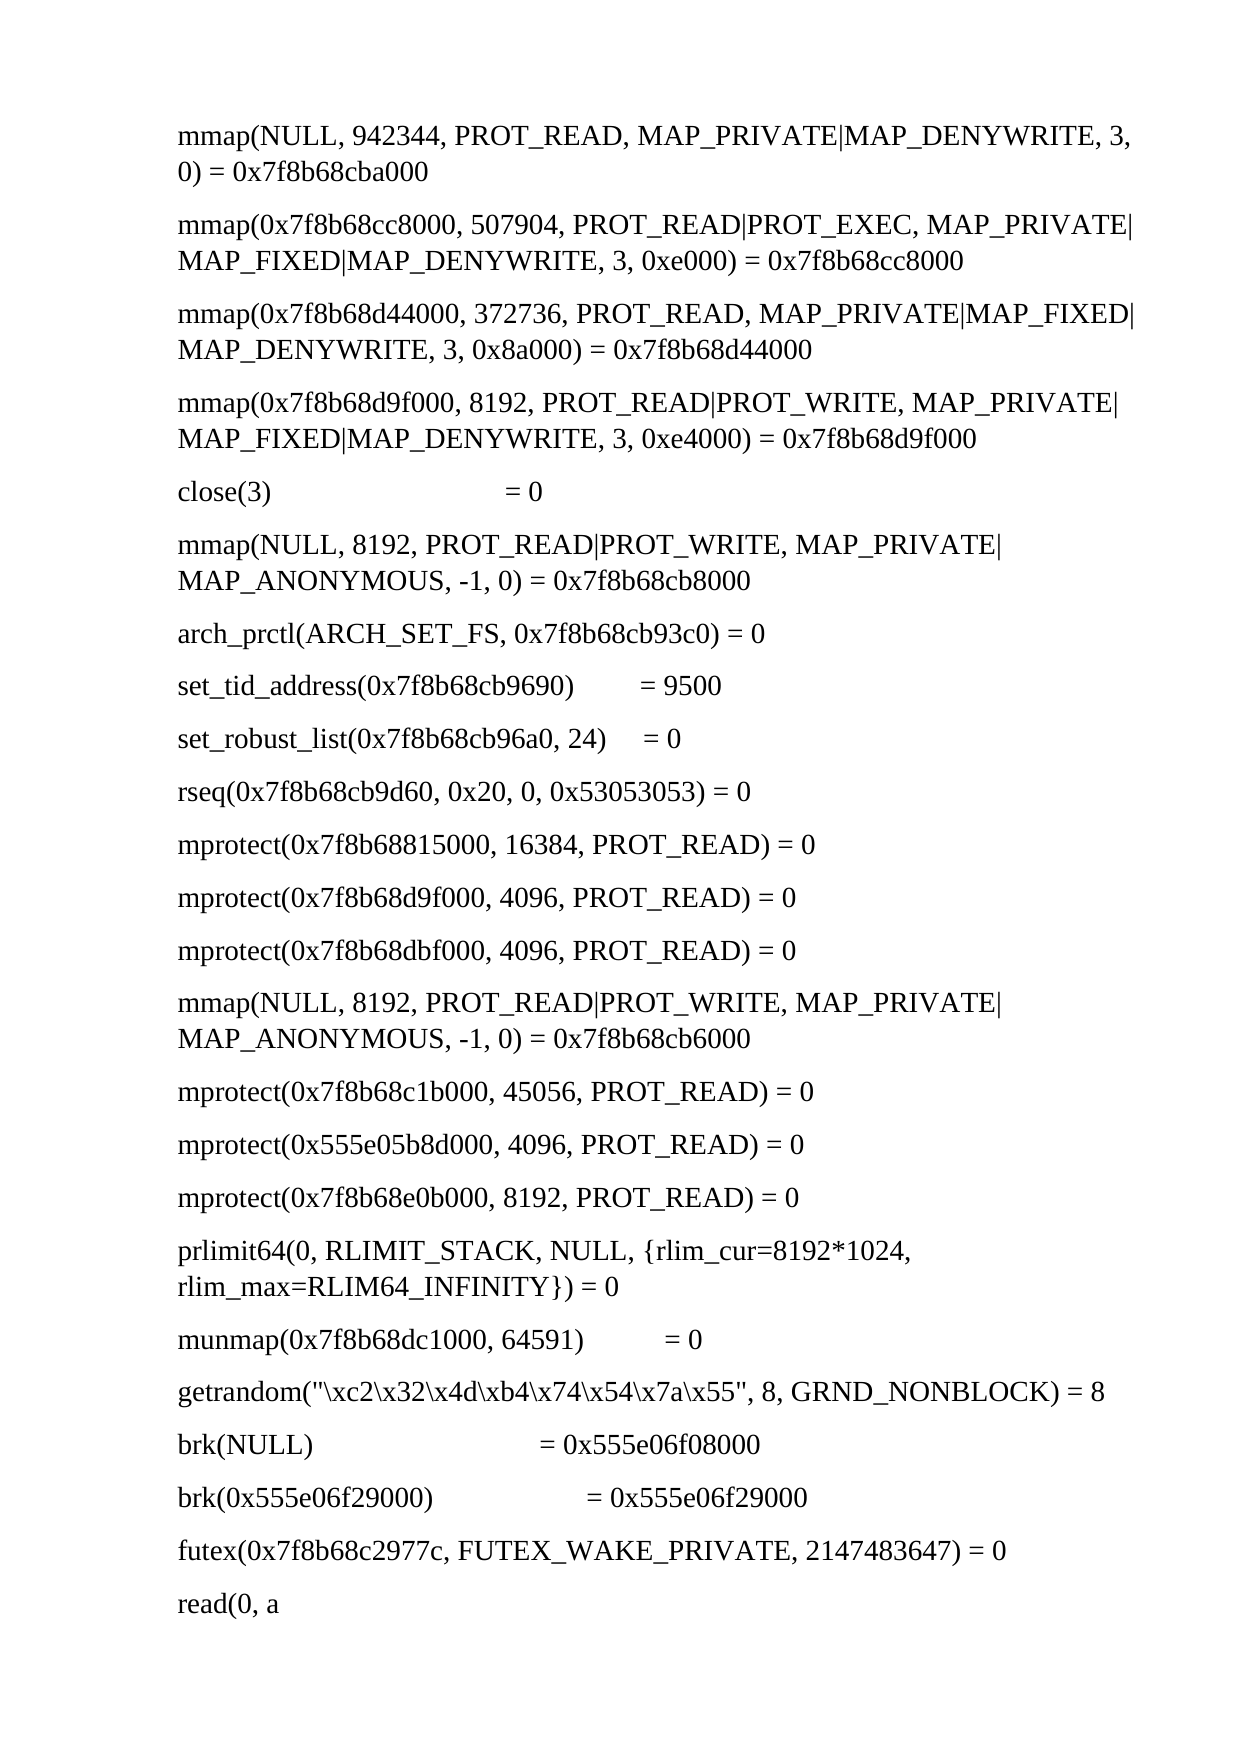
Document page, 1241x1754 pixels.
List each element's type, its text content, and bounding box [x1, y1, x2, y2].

text mmap(NULL, 8192, PROT_READ|PROT_WRITE, MAP_PRIVATE|MAP_ANONYMOUS, -1, 0) = 0x7f8b68cb6000 [177, 985, 1152, 1055]
text brk(0x555e06f29000) = 0x555e06f29000 [177, 1480, 1152, 1514]
text mprotect(0x7f8b68d9f000, 4096, PROT_READ) = 0 [177, 880, 1152, 913]
text brk(NULL) = 0x555e06f08000 [177, 1427, 1152, 1461]
text arch_prctl(ARCH_SET_FS, 0x7f8b68cb93c0) = 0 [177, 616, 1152, 649]
text getrandom("\xc2\x32\x4d\xb4\x74\x54\x7a\x55", 8, GRND_NONBLOCK) = 8 [177, 1374, 1152, 1408]
text read(0, a [177, 1586, 1152, 1619]
text close(3) = 0 [177, 474, 1152, 507]
text set_robust_list(0x7f8b68cb96a0, 24) = 0 [177, 721, 1152, 755]
text mmap(0x7f8b68d9f000, 8192, PROT_READ|PROT_WRITE, MAP_PRIVATE|MAP_FIXED|MAP_DENYWRITE, 3, 0xe4000) = 0x7f8b68d9f000 [177, 385, 1152, 455]
text mprotect(0x555e05b8d000, 4096, PROT_READ) = 0 [177, 1127, 1152, 1161]
text prlimit64(0, RLIMIT_STACK, NULL, {rlim_cur=8192*1024, rlim_max=RLIM64_INFINITY}) = 0 [177, 1233, 1152, 1302]
text munmap(0x7f8b68dc1000, 64591) = 0 [177, 1322, 1152, 1355]
text mmap(0x7f8b68cc8000, 507904, PROT_READ|PROT_EXEC, MAP_PRIVATE|MAP_FIXED|MAP_DENYWRITE, 3, 0xe000) = 0x7f8b68cc8000 [177, 207, 1152, 277]
text futex(0x7f8b68c2977c, FUTEX_WAKE_PRIVATE, 2147483647) = 0 [177, 1533, 1152, 1567]
text mprotect(0x7f8b68c1b000, 45056, PROT_READ) = 0 [177, 1074, 1152, 1108]
text mmap(0x7f8b68d44000, 372736, PROT_READ, MAP_PRIVATE|MAP_FIXED|MAP_DENYWRITE, 3, 0x8a000) = 0x7f8b68d44000 [177, 296, 1152, 366]
text rseq(0x7f8b68cb9d60, 0x20, 0, 0x53053053) = 0 [177, 774, 1152, 808]
text mmap(NULL, 8192, PROT_READ|PROT_WRITE, MAP_PRIVATE|MAP_ANONYMOUS, -1, 0) = 0x7f8b68cb8000 [177, 527, 1152, 596]
text mmap(NULL, 942344, PROT_READ, MAP_PRIVATE|MAP_DENYWRITE, 3, 0) = 0x7f8b68cba000 [177, 118, 1152, 188]
text set_tid_address(0x7f8b68cb9690) = 9500 [177, 668, 1152, 702]
text mprotect(0x7f8b68815000, 16384, PROT_READ) = 0 [177, 827, 1152, 861]
text mprotect(0x7f8b68dbf000, 4096, PROT_READ) = 0 [177, 933, 1152, 966]
text mprotect(0x7f8b68e0b000, 8192, PROT_READ) = 0 [177, 1180, 1152, 1213]
